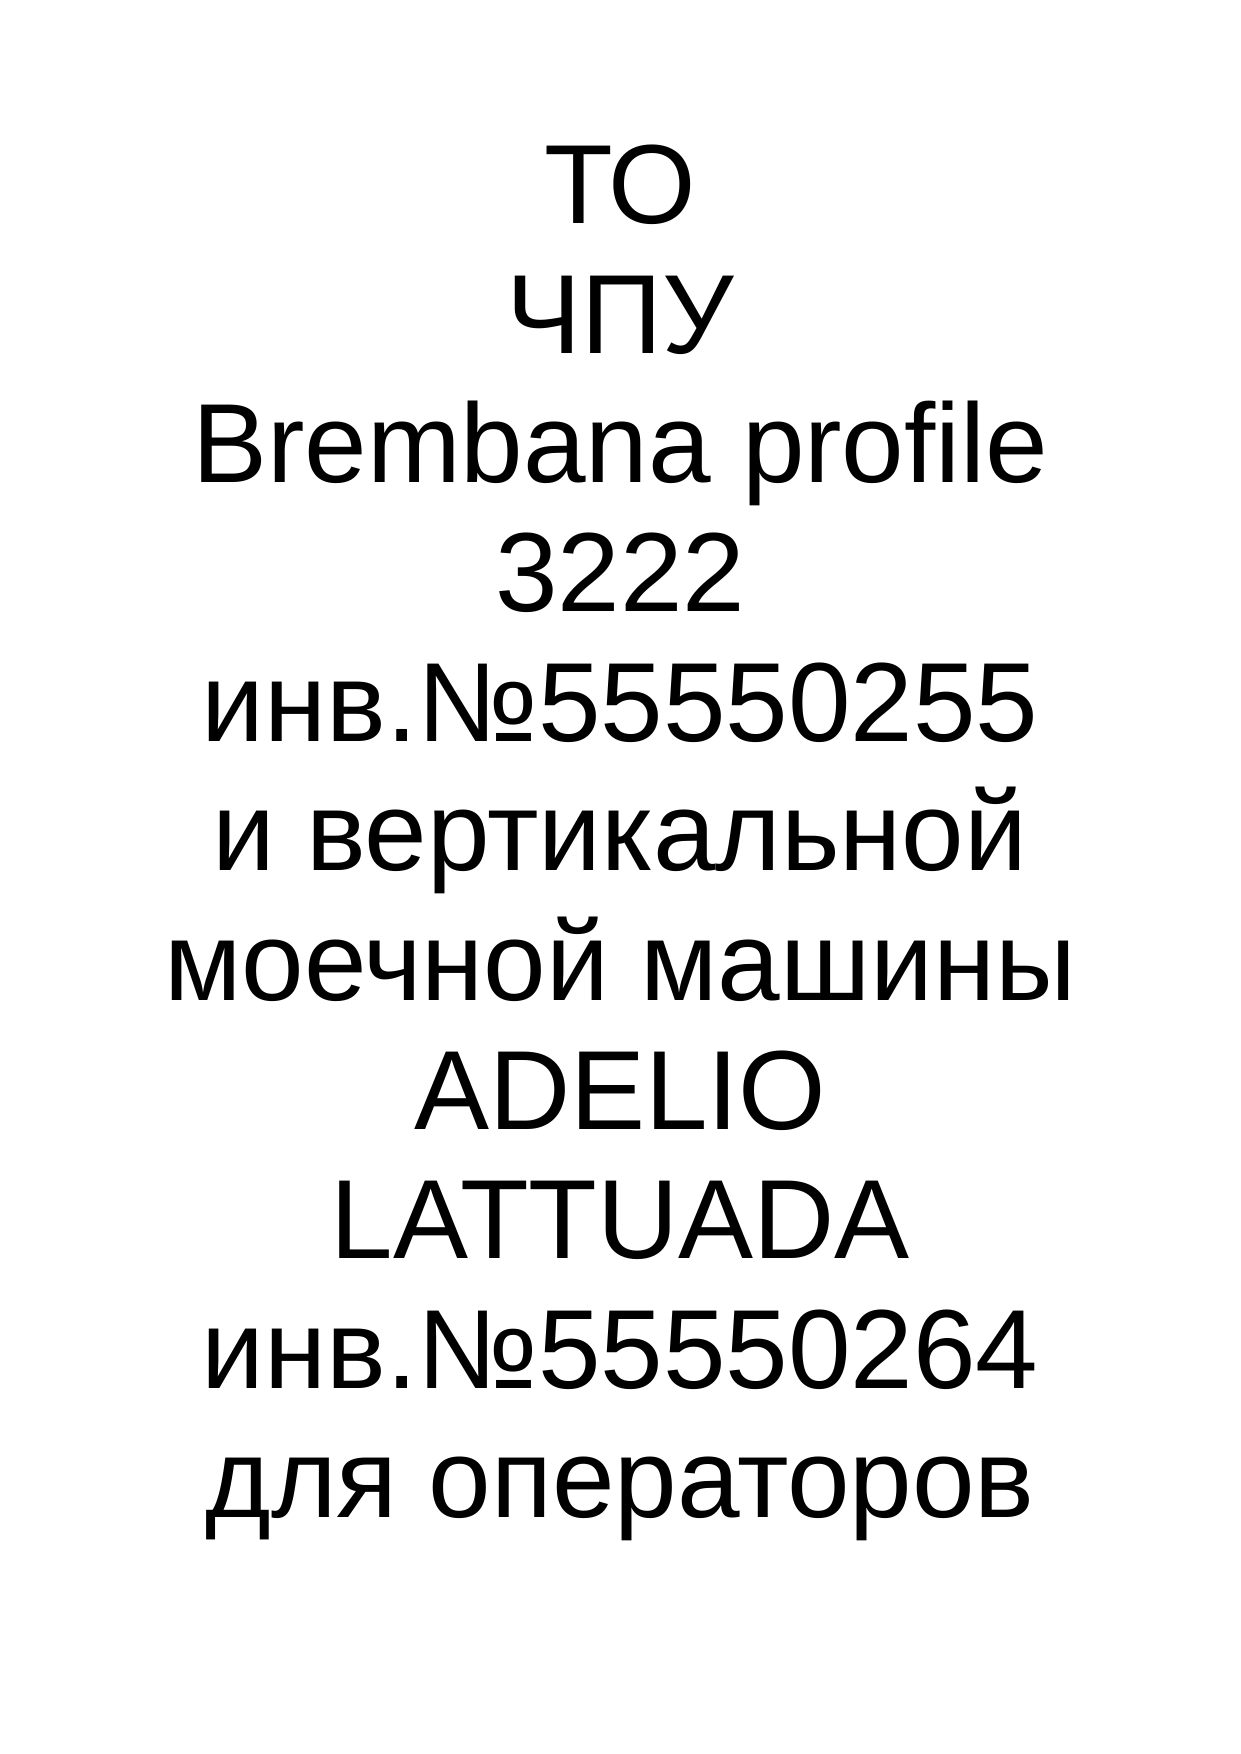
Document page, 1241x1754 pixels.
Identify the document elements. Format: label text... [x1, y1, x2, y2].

text инв.№55550255 [118, 636, 1122, 765]
text ТО [118, 118, 1122, 247]
text Brembana profile 3222 [118, 377, 1122, 636]
text и вертикальной моечной машины ADELIO LATTUADA [118, 765, 1122, 1282]
text инв.№55550264 для операторов [118, 1282, 1122, 1541]
text ЧПУ [118, 247, 1122, 377]
